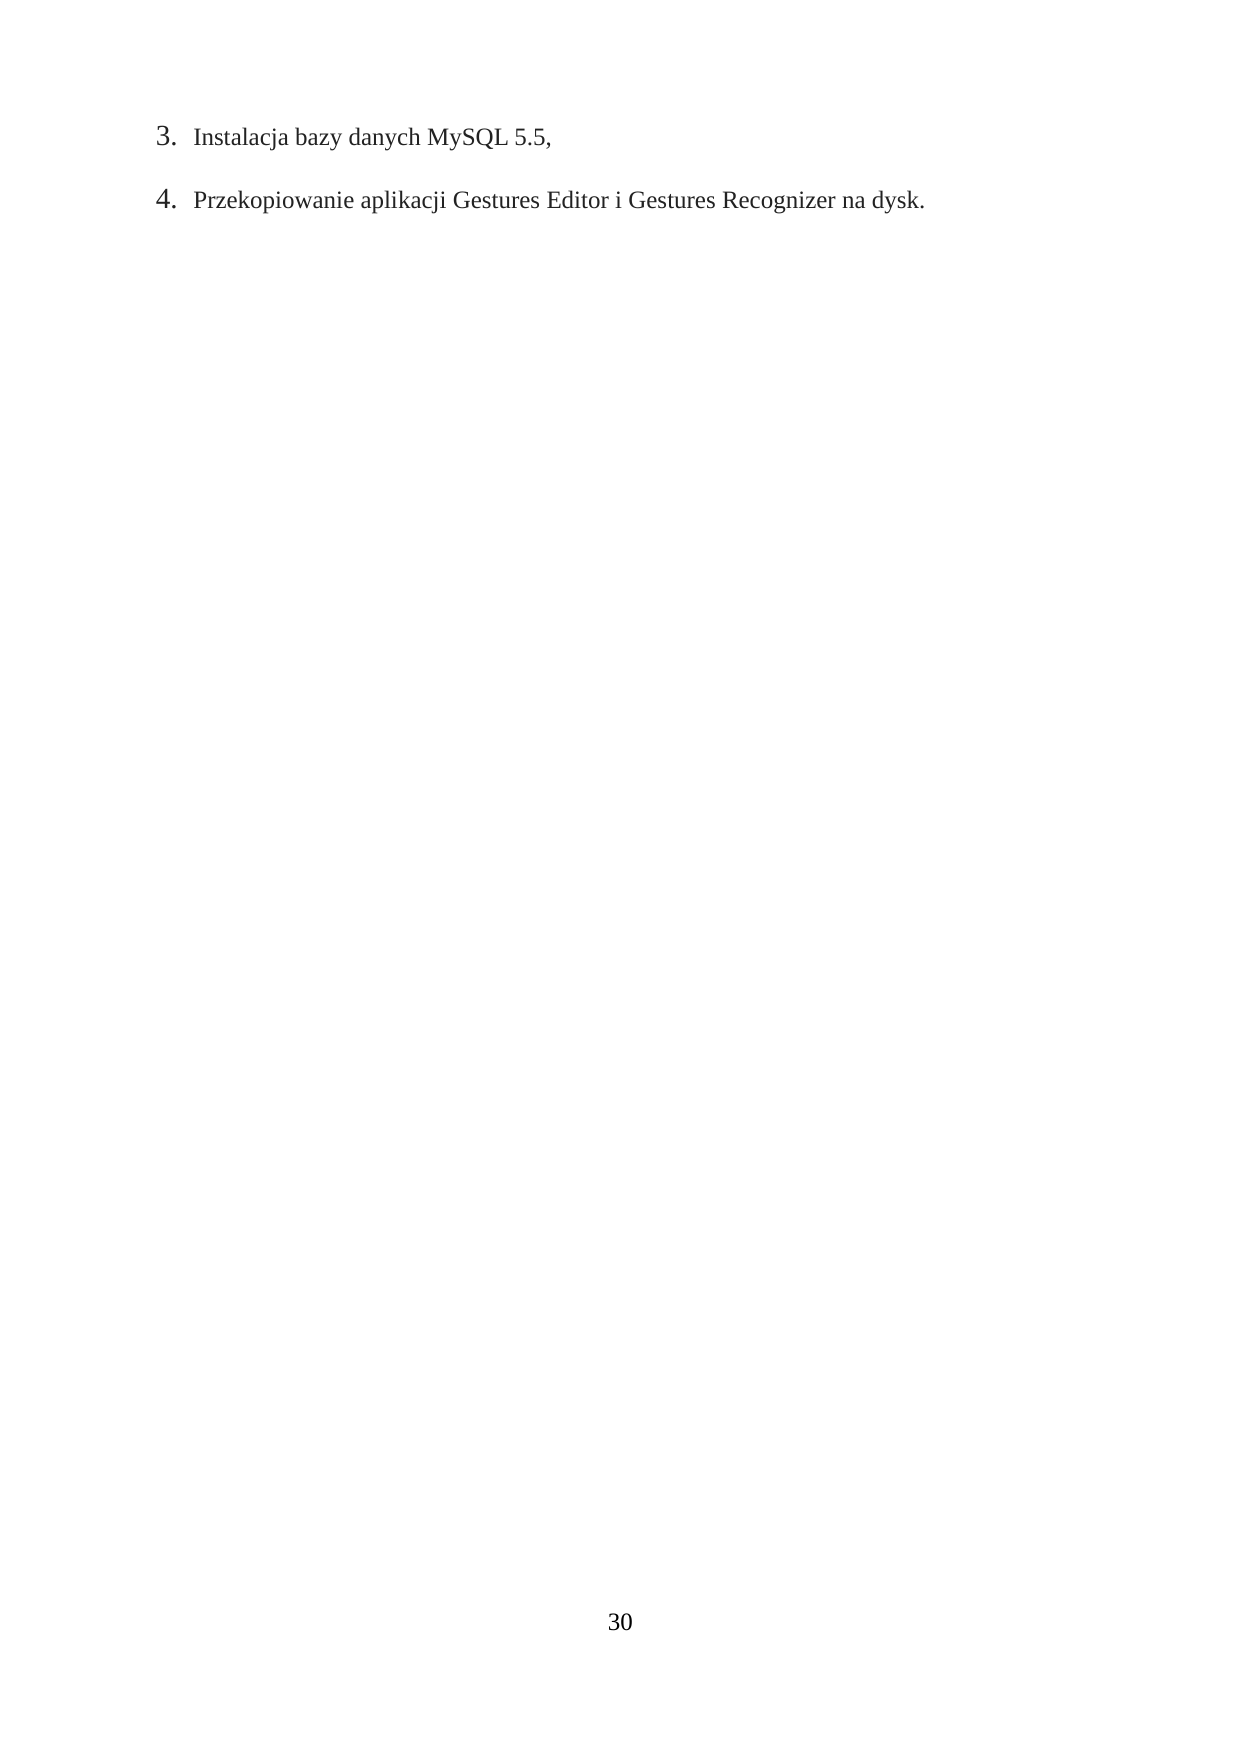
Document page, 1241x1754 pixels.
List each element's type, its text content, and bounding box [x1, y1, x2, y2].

list Instalacja bazy danych MySQL 5.5, [156, 118, 1122, 152]
list Przekopiowanie aplikacji Gestures Editor i Gestures Recognizer na dysk. [156, 181, 1122, 214]
